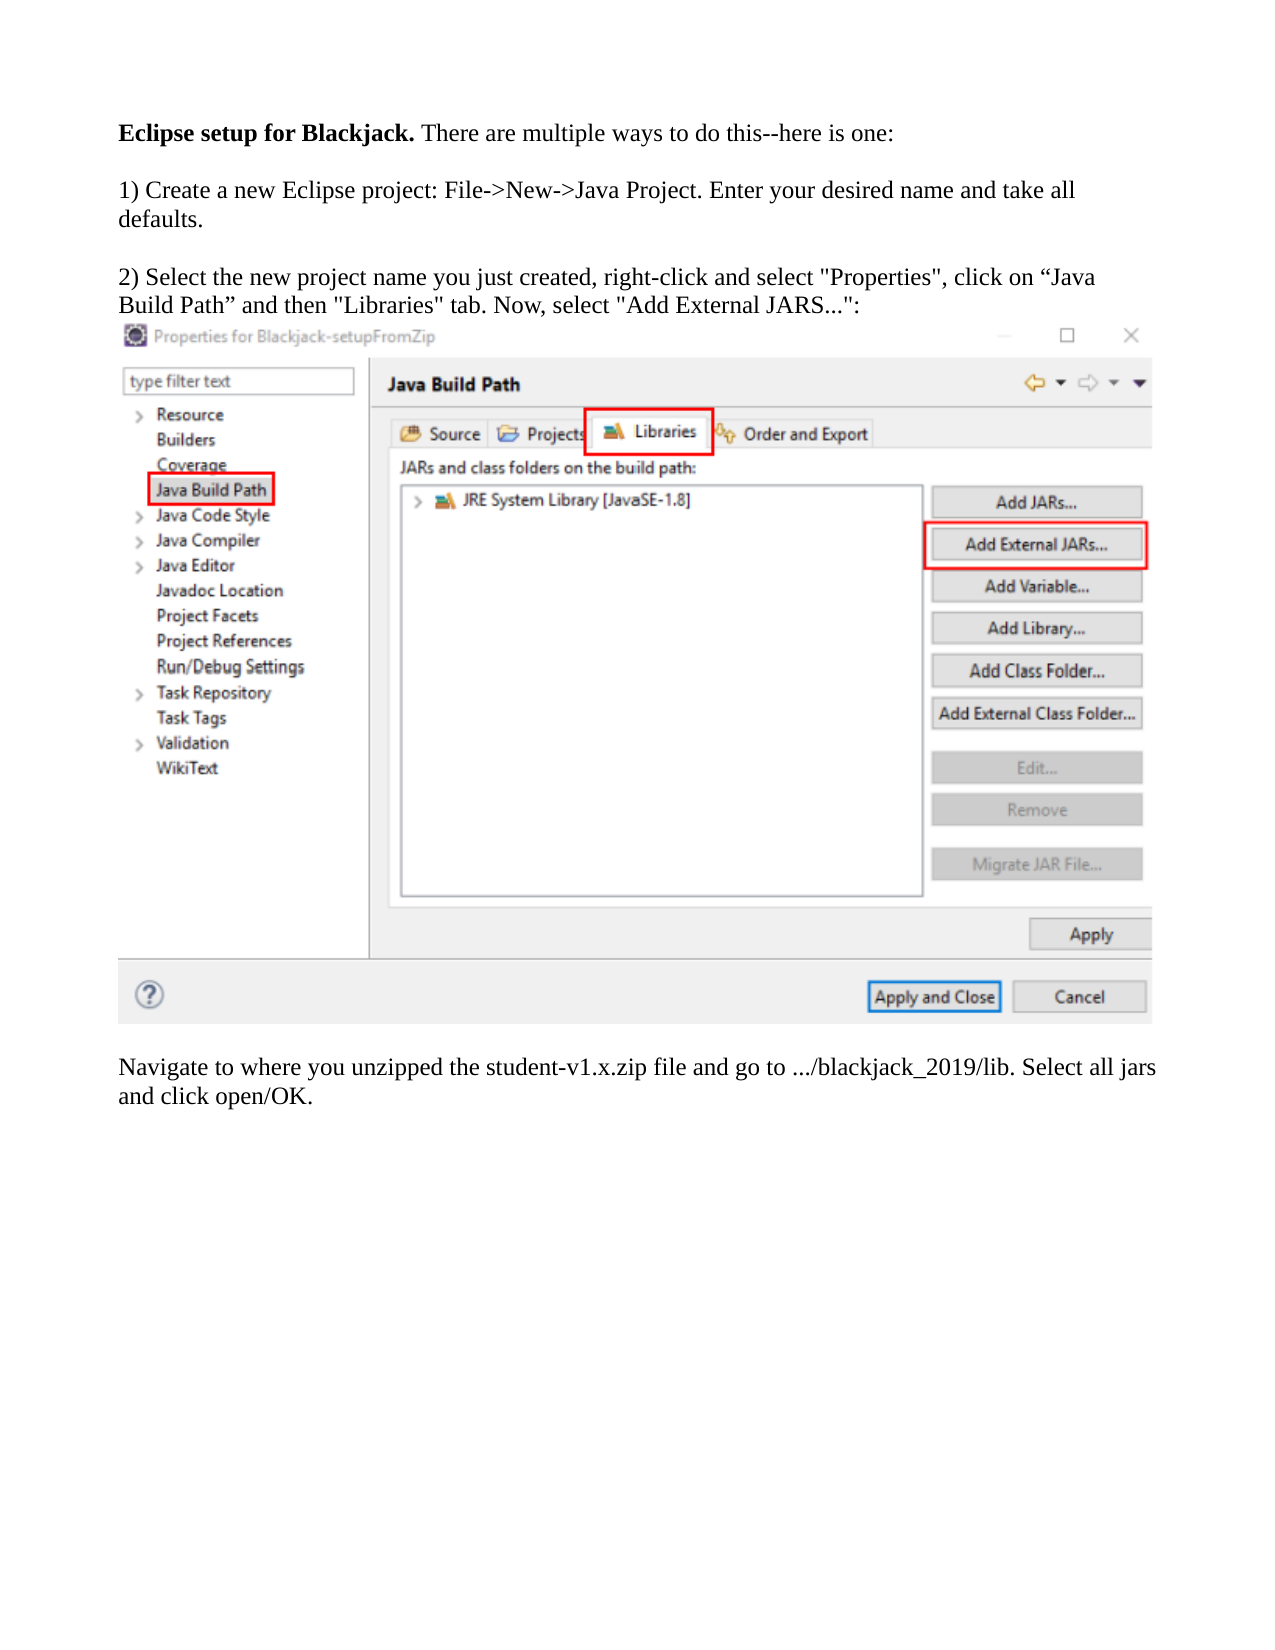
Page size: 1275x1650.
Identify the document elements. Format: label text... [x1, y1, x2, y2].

picture [118, 319, 1157, 1024]
text Navigate to where you unzipped the student-v1.x.zip file and go to .../blackjack_2019/lib. Select all jars and click open/OK. [118, 1052, 1157, 1109]
text 1) Create a new Eclipse project: File->New->Java Project. Enter your desired name and take all defaults. [118, 176, 1157, 233]
text Eclipse setup for Blackjack. There are multiple ways to do this--here is one: [118, 118, 1157, 147]
text 2) Select the new project name you just created, right-click and select "Properties", click on “Java Build Path” and then "Libraries" tab. Now, select "Add External JARS...": [118, 262, 1157, 319]
